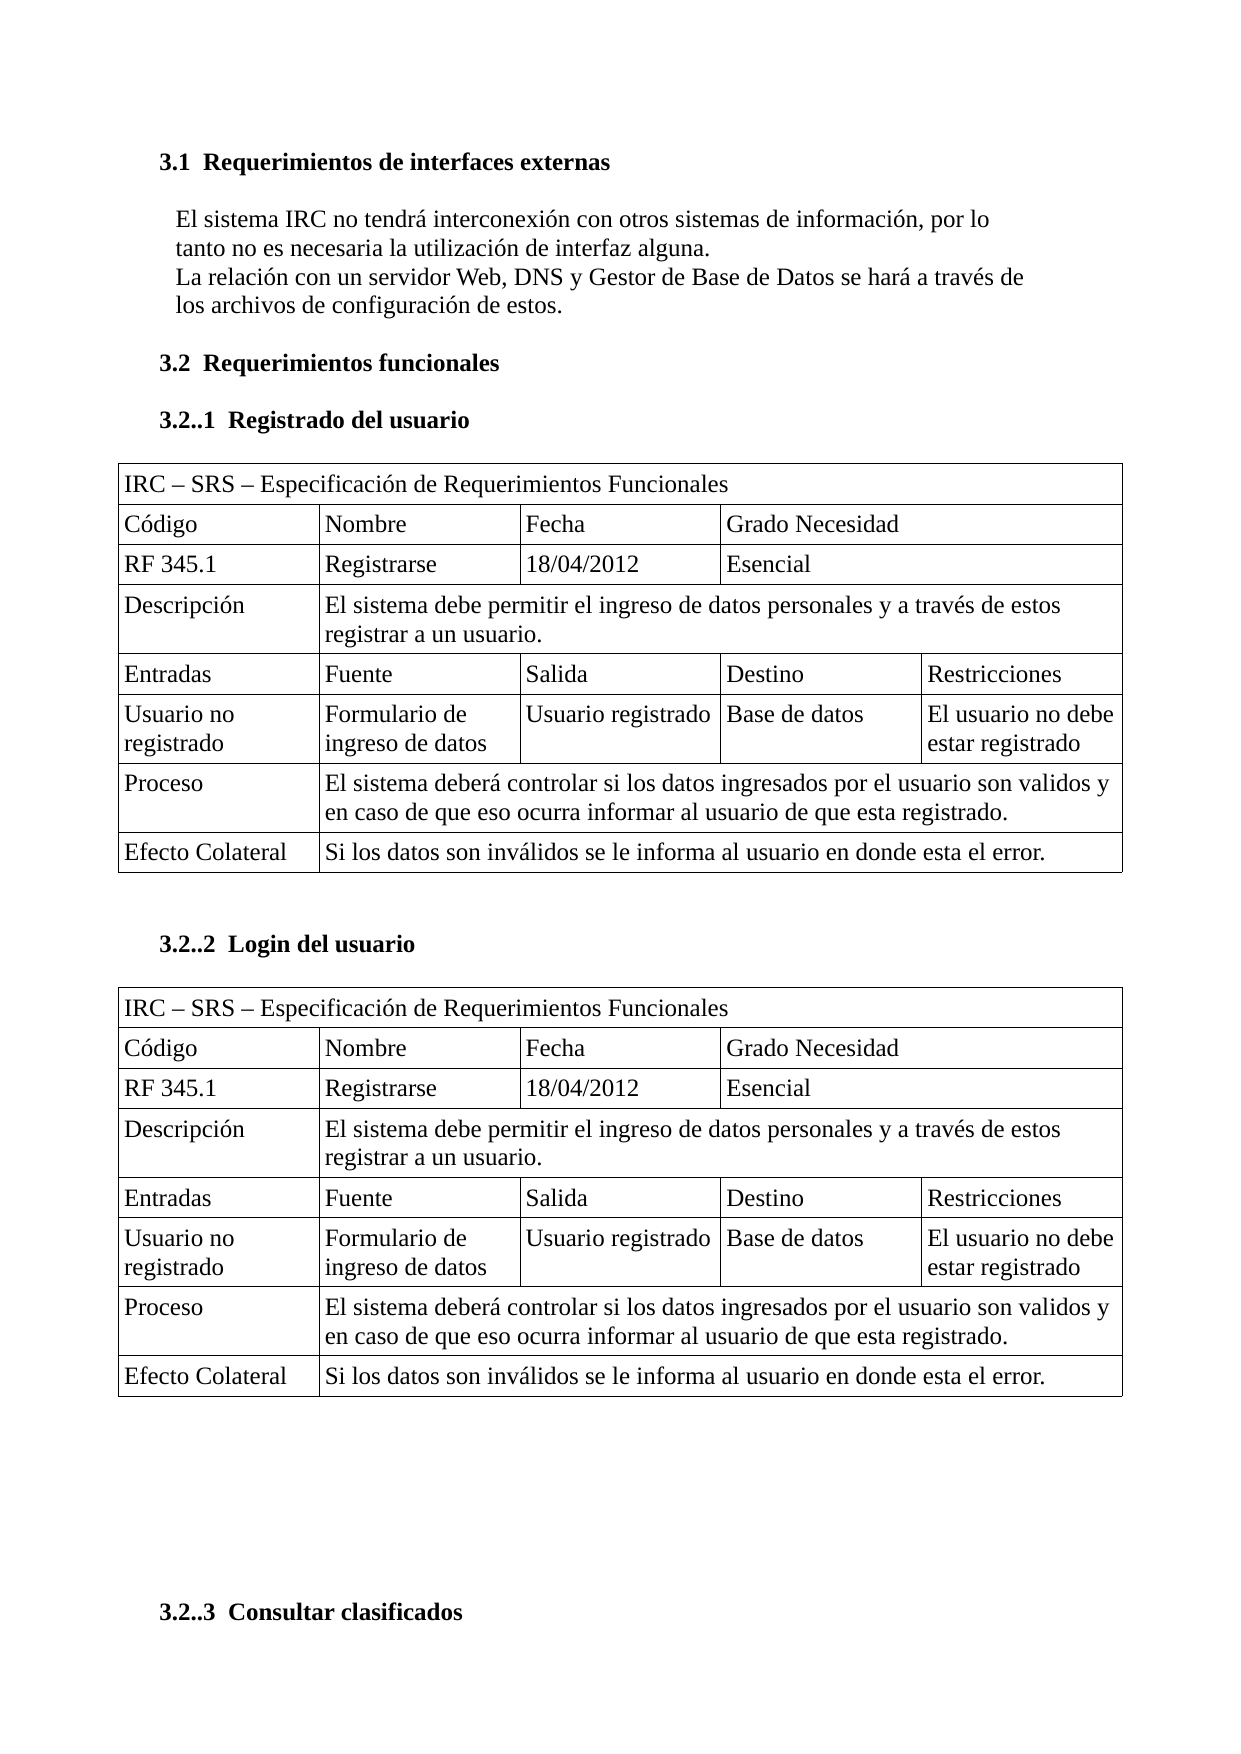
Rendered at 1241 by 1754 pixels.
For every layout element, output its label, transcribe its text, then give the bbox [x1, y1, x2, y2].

table_cell Salida [521, 1178, 720, 1217]
table_cell Restricciones [922, 1178, 1122, 1217]
table_cell Usuario registrado [521, 1218, 720, 1286]
table_cell El usuario no debe estar registrado [922, 1218, 1122, 1286]
table_cell RF 345.1 [119, 545, 319, 584]
table_cell Esencial [721, 1069, 1122, 1108]
table_cell Usuario no registrado [119, 1218, 319, 1286]
table_cell Nombre [320, 1028, 520, 1068]
table_cell Fuente [320, 654, 520, 693]
table_cell Efecto Colateral [119, 1356, 319, 1396]
table_cell 18/04/2012 [521, 1069, 720, 1108]
table_cell Formulario de ingreso de datos [320, 1218, 520, 1286]
table_cell Base de datos [721, 1218, 921, 1286]
table_cell Fecha [521, 1028, 720, 1068]
table_cell Código [119, 505, 319, 544]
list Login del usuario [153, 929, 1122, 958]
table_cell Entradas [119, 654, 319, 693]
table_cell El sistema deberá controlar si los datos ingresados por el usuario son validos y en caso de que eso ocurra informar al usuario de que esta registrado. [320, 764, 1122, 832]
list Registrado del usuario [153, 406, 1122, 434]
table_cell Grado Necesidad [721, 1028, 1122, 1068]
table_header IRC – SRS – Especificación de Requerimientos Funcionales [119, 988, 1122, 1027]
table_cell Salida [521, 654, 720, 693]
table_cell Nombre [320, 505, 520, 544]
table_cell Destino [721, 1178, 921, 1217]
table_cell Restricciones [922, 654, 1122, 693]
table_cell Proceso [119, 1287, 319, 1355]
table_cell Registrarse [320, 1069, 520, 1108]
table_cell Entradas [119, 1178, 319, 1217]
table_cell Grado Necesidad [721, 505, 1122, 544]
list Consultar clasificados [153, 1597, 1122, 1626]
list El sistema IRC no tendrá interconexión con otros sistemas de información, por lo [153, 204, 1122, 233]
table_cell Fuente [320, 1178, 520, 1217]
table_cell Descripción [119, 585, 319, 653]
list tanto no es necesaria la utilización de interfaz alguna. [153, 233, 1122, 262]
table_cell Formulario de ingreso de datos [320, 695, 520, 762]
table_cell Esencial [721, 545, 1122, 584]
table_cell Efecto Colateral [119, 833, 319, 872]
table_cell Fecha [521, 505, 720, 544]
table_cell Destino [721, 654, 921, 693]
table_cell El sistema deberá controlar si los datos ingresados por el usuario son validos y en caso de que eso ocurra informar al usuario de que esta registrado. [320, 1287, 1122, 1355]
list Requerimientos de interfaces externas [153, 147, 1122, 176]
table_cell El usuario no debe estar registrado [922, 695, 1122, 762]
table_cell RF 345.1 [119, 1069, 319, 1108]
list La relación con un servidor Web, DNS y Gestor de Base de Datos se hará a través de [153, 262, 1122, 291]
table_cell 18/04/2012 [521, 545, 720, 584]
table_cell Usuario registrado [521, 695, 720, 762]
list los archivos de configuración de estos. [153, 291, 1122, 319]
table_cell Código [119, 1028, 319, 1068]
table_cell Si los datos son inválidos se le informa al usuario en donde esta el error. [320, 833, 1122, 872]
table_cell Registrarse [320, 545, 520, 584]
table_header IRC – SRS – Especificación de Requerimientos Funcionales [119, 464, 1122, 503]
table_cell El sistema debe permitir el ingreso de datos personales y a través de estos registrar a un usuario. [320, 585, 1122, 653]
table_cell El sistema debe permitir el ingreso de datos personales y a través de estos registrar a un usuario. [320, 1109, 1122, 1177]
table_cell Usuario no registrado [119, 695, 319, 762]
table_cell Base de datos [721, 695, 921, 762]
table_cell Si los datos son inválidos se le informa al usuario en donde esta el error. [320, 1356, 1122, 1396]
table_cell Proceso [119, 764, 319, 832]
list Requerimientos funcionales [153, 348, 1122, 377]
table_cell Descripción [119, 1109, 319, 1177]
